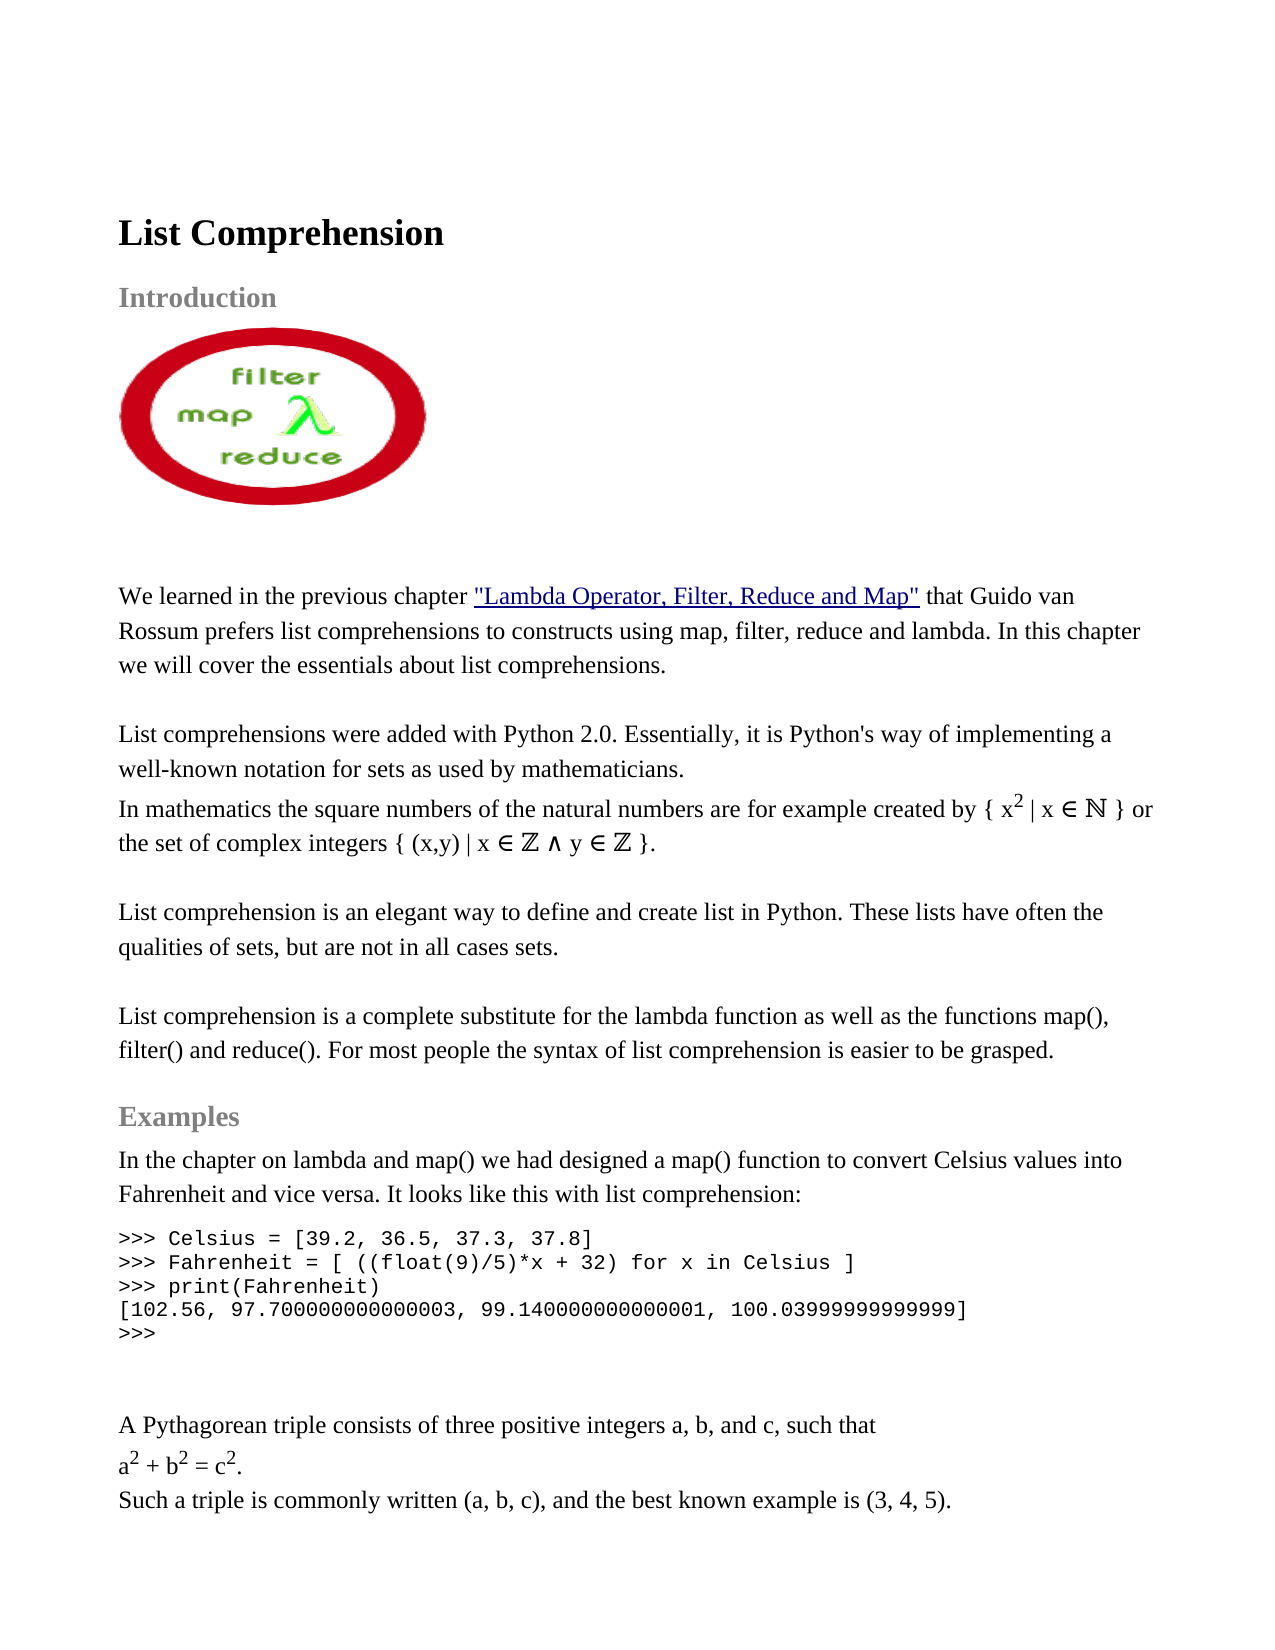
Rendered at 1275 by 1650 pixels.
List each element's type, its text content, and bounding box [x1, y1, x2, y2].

text In the chapter on lambda and map() we had designed a map() function to convert Celsius values into Fahrenheit and vice versa. It looks like this with list comprehension: [118, 1145, 1157, 1208]
text [102.56, 97.700000000000003, 99.140000000000001, 100.03999999999999] [118, 1299, 1157, 1323]
text We learned in the previous chapter "Lambda Operator, Filter, Reduce and Map" that Guido van Rossum prefers list comprehensions to constructs using map, filter, reduce and lambda. In this chapter we will cover the essentials about list comprehensions. List comprehensions were added with Python 2.0. Essentially, it is Python's way of implementing a well-known notation for sets as used by mathematicians. In mathematics the square numbers of the natural numbers are for example created by { x2 | x ∈ ℕ } or the set of complex integers { (x,y) | x ∈ ℤ ∧ y ∈ ℤ }. List comprehension is an elegant way to define and create list in Python. These lists have often the qualities of sets, but are not in all cases sets. List comprehension is a complete substitute for the lambda function as well as the functions map(), filter() and reduce(). For most people the syntax of list comprehension is easier to be grasped. [118, 581, 1157, 1064]
text >>> [118, 1323, 1157, 1347]
subtitle Examples [118, 1099, 1157, 1132]
text >>> Fahrenheit = [ ((float(9)/5)*x + 32) for x in Celsius ] [118, 1252, 1157, 1276]
text >>> print(Fahrenheit) [118, 1276, 1157, 1299]
subtitle Introduction [118, 280, 1157, 314]
text >>> Celsius = [39.2, 36.5, 37.3, 37.8] [118, 1228, 1157, 1252]
picture [118, 326, 428, 507]
text A Pythagorean triple consists of three positive integers a, b, and c, such that a2 + b2 = c2. Such a triple is commonly written (a, b, c), and the best known example is (3, 4, 5). [118, 1376, 1157, 1514]
subtitle List Comprehension [118, 210, 1157, 253]
